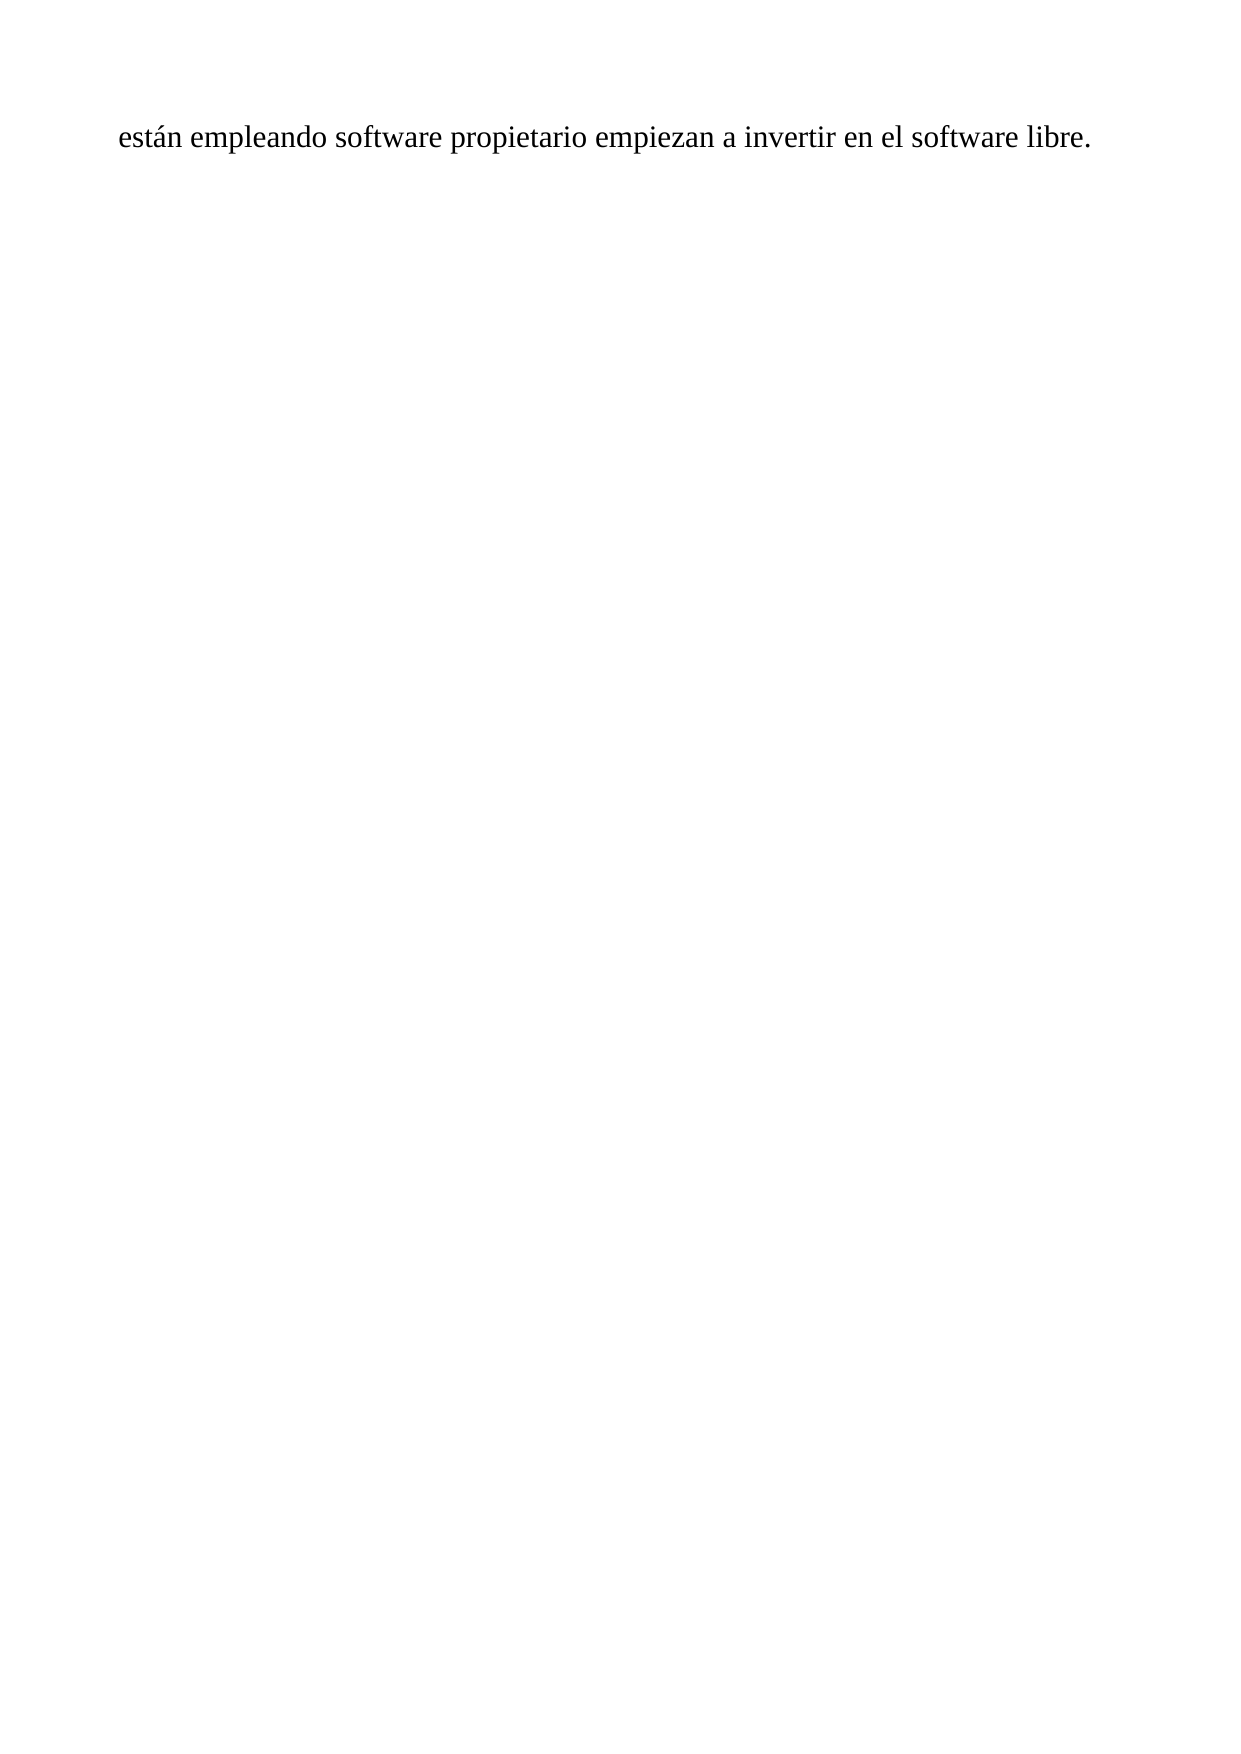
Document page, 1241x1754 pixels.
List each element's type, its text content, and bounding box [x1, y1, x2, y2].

text están empleando software propietario empiezan a invertir en el software libre. [118, 118, 1122, 154]
